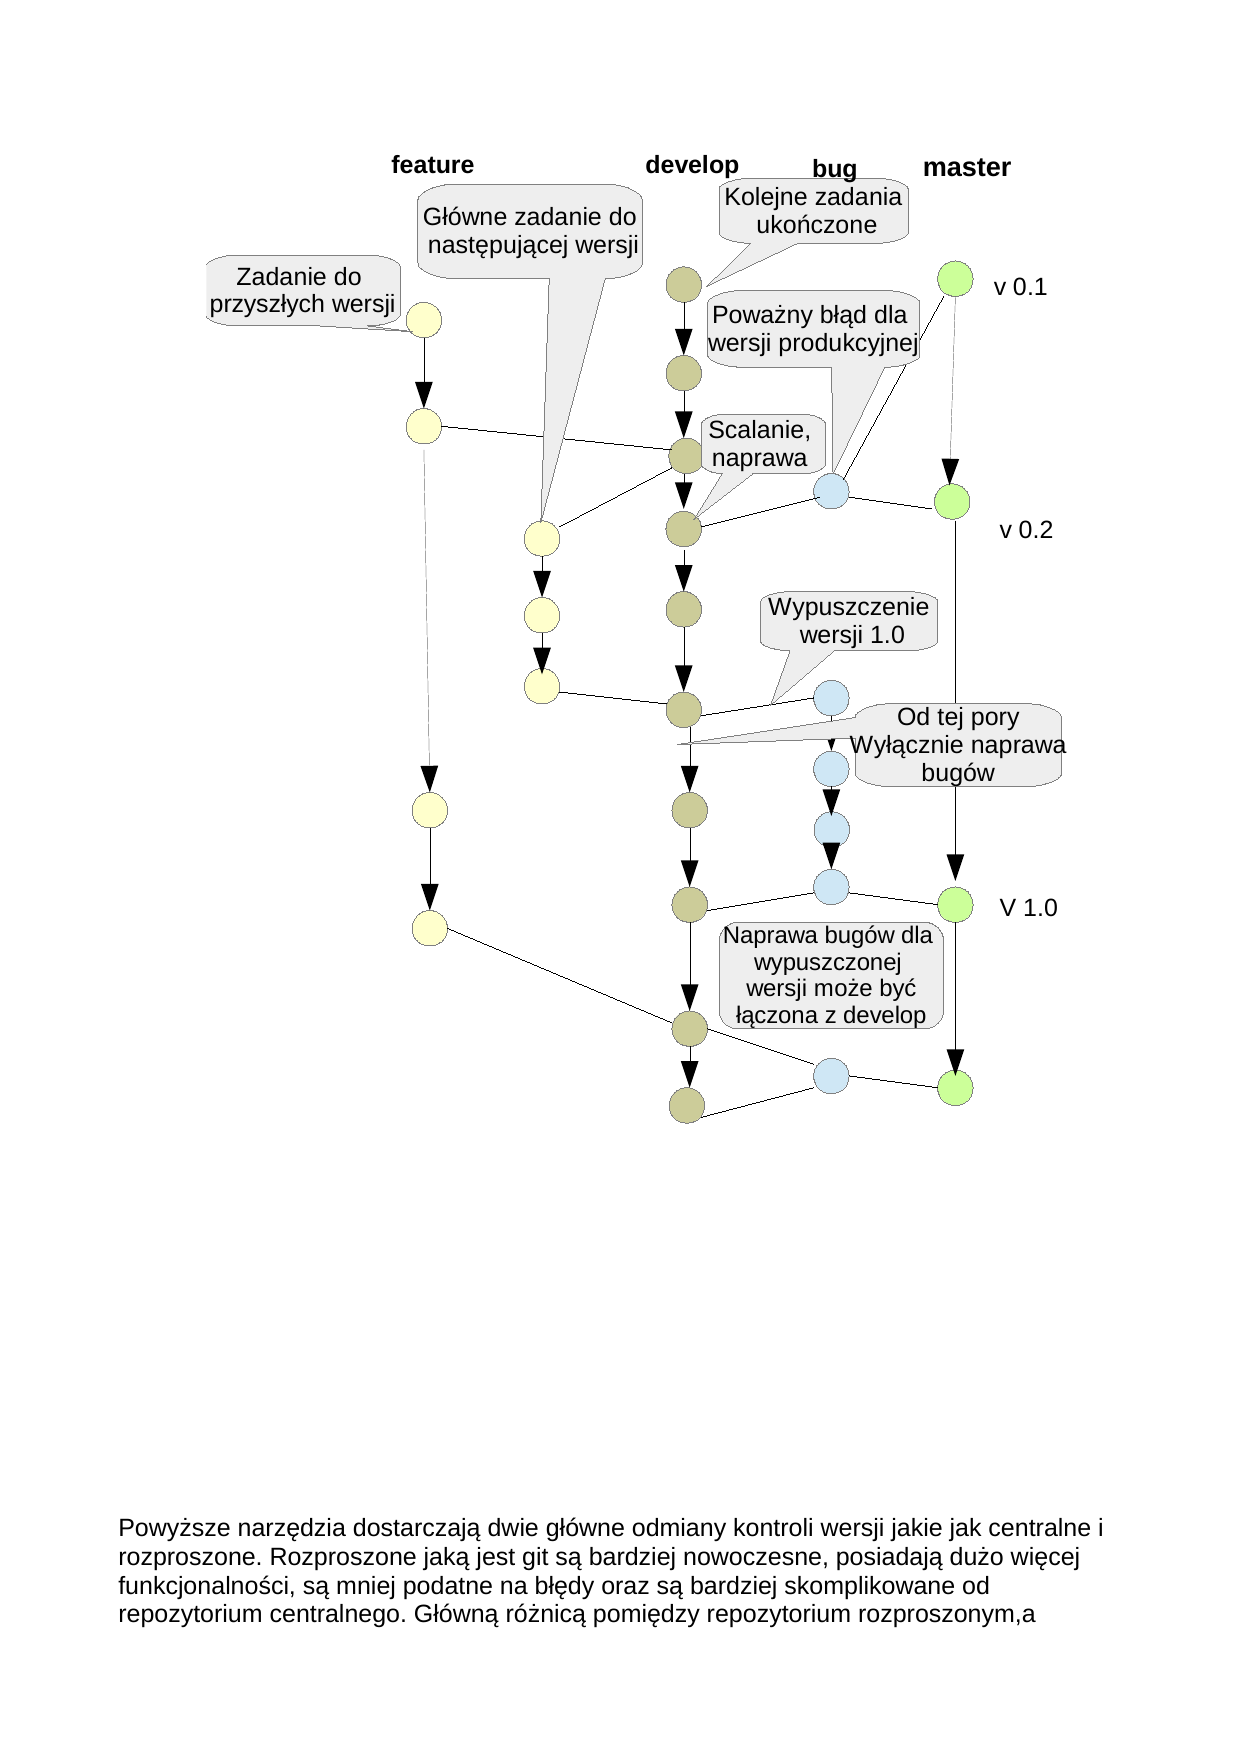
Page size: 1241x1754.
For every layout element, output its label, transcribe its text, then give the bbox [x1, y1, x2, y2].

text Powyższe narzędzia dostarczają dwie główne odmiany kontroli wersji jakie jak centralne i rozproszone. Rozproszone jaką jest git są bardziej nowoczesne, posiadają dużo więcej funkcjonalności, są mniej podatne na błędy oraz są bardziej skomplikowane od repozytorium centralnego. Główną różnicą pomiędzy repozytorium rozproszonym,a [118, 1484, 1122, 1628]
